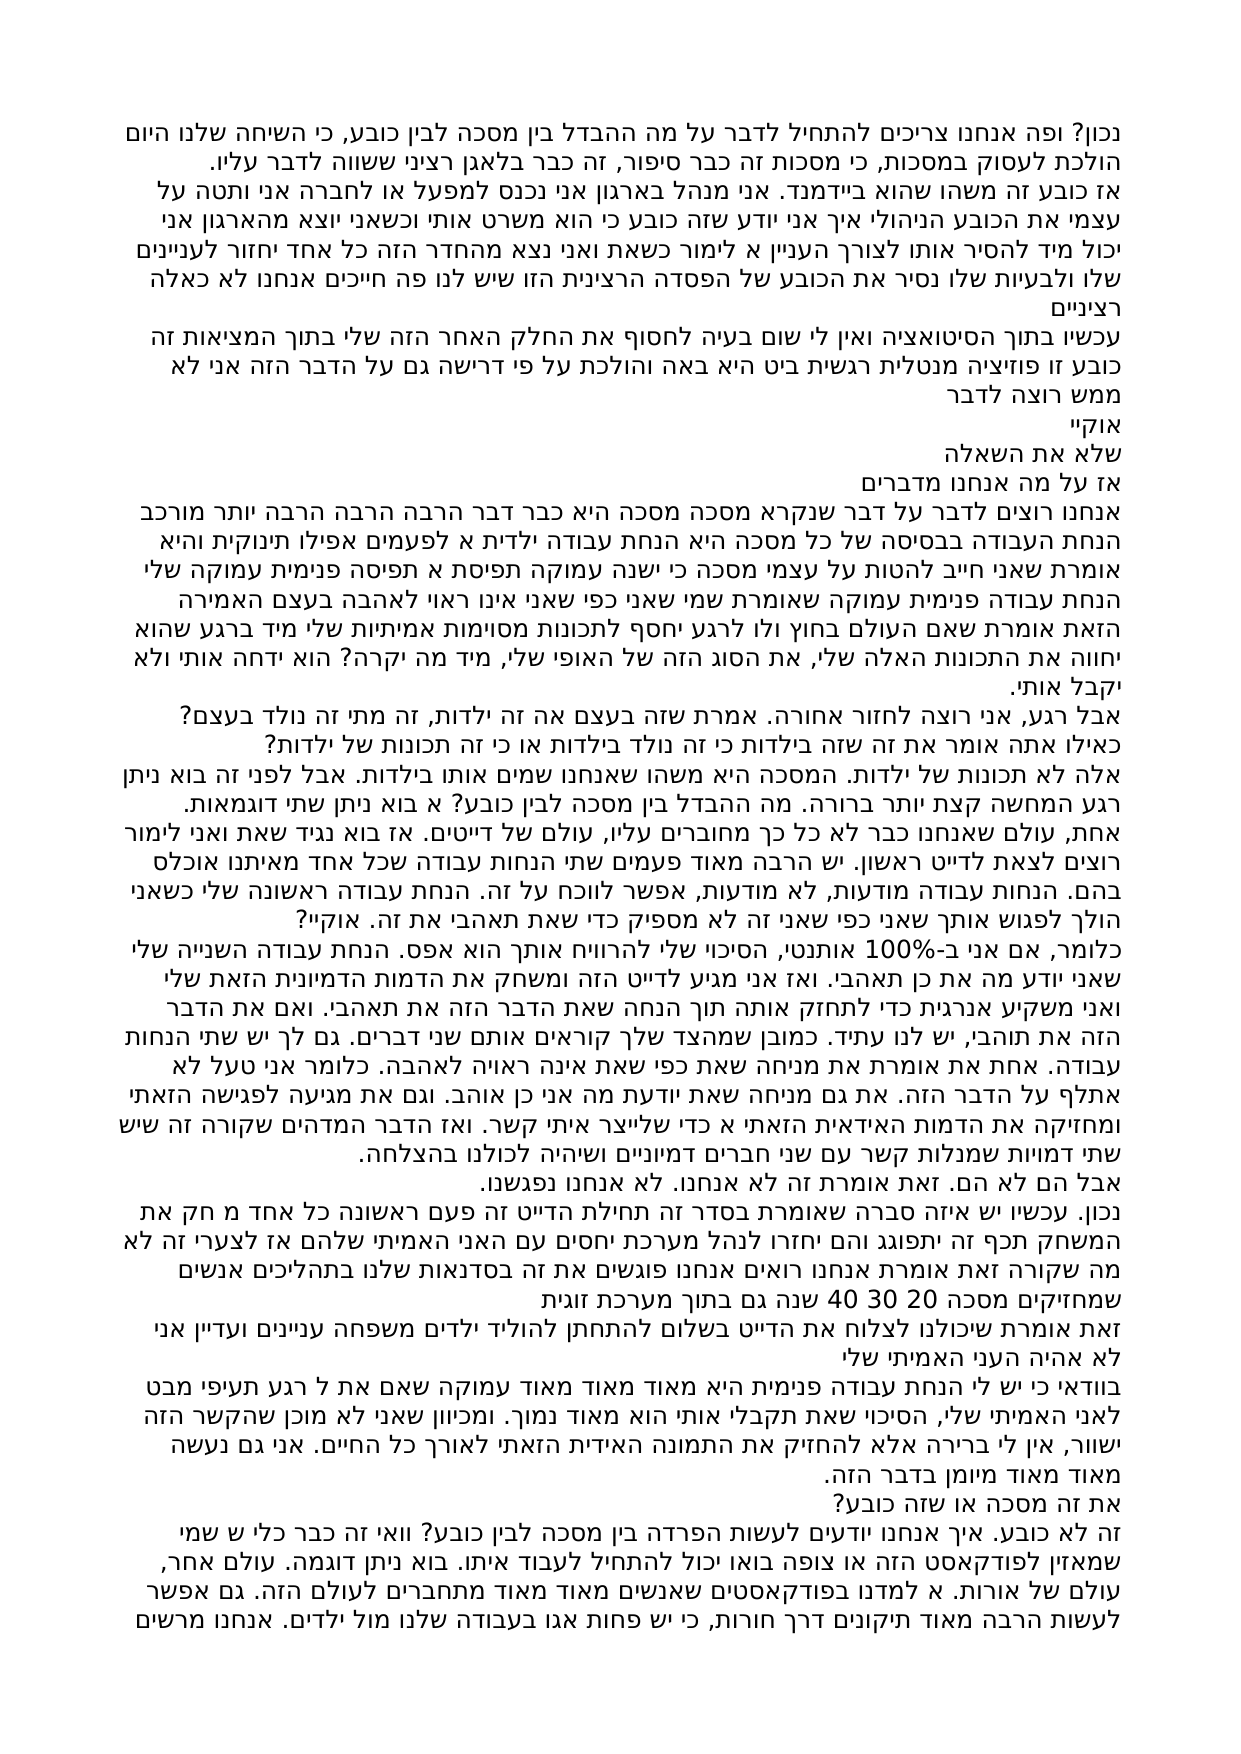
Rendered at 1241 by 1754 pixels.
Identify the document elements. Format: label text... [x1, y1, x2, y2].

text אוקיי [118, 410, 1122, 439]
text אבל רגע, אני רוצה לחזור אחורה. אמרת שזה בעצם אה זה ילדות, זה מתי זה נולד בעצם? כאילו אתה אומר את זה שזה בילדות כי זה נולד בילדות או כי זה תכונות של ילדות? [118, 701, 1122, 760]
text אז על מה אנחנו מדברים [118, 468, 1122, 497]
text אנחנו רוצים לדבר על דבר שנקרא מסכה מסכה היא כבר דבר הרבה הרבה הרבה יותר מורכב הנחת העבודה בבסיסה של כל מסכה היא הנחת עבודה ילדית א לפעמים אפילו תינוקית והיא אומרת שאני חייב להטות על עצמי מסכה כי ישנה עמוקה תפיסת א תפיסה פנימית עמוקה שלי הנחת עבודה פנימית עמוקה שאומרת שמי שאני כפי שאני אינו ראוי לאהבה בעצם האמירה הזאת אומרת שאם העולם בחוץ ולו לרגע יחסף לתכונות מסוימות אמיתיות שלי מיד ברגע שהוא יחווה את התכונות האלה שלי, את הסוג הזה של האופי שלי, מיד מה יקרה? הוא ידחה אותי ולא יקבל אותי. [118, 497, 1122, 701]
text אבל הם לא הם. זאת אומרת זה לא אנחנו. לא אנחנו נפגשנו. [118, 1168, 1122, 1197]
text נכון. עכשיו יש איזה סברה שאומרת בסדר זה תחילת הדייט זה פעם ראשונה כל אחד מ חק את המשחק תכף זה יתפוגג והם יחזרו לנהל מערכת יחסים עם האני האמיתי שלהם אז לצערי זה לא מה שקורה זאת אומרת אנחנו רואים אנחנו פוגשים את זה בסדנאות שלנו בתהליכים אנשים שמחזיקים מסכה 20 30 40 שנה גם בתוך מערכת זוגית [118, 1197, 1122, 1314]
text שלא את השאלה [118, 439, 1122, 468]
text אלה לא תכונות של ילדות. המסכה היא משהו שאנחנו שמים אותו בילדות. אבל לפני זה בוא ניתן רגע המחשה קצת יותר ברורה. מה ההבדל בין מסכה לבין כובע? א בוא ניתן שתי דוגמאות. אחת, עולם שאנחנו כבר לא כל כך מחוברים עליו, עולם של דייטים. אז בוא נגיד שאת ואני לימור רוצים לצאת לדייט ראשון. יש הרבה מאוד פעמים שתי הנחות עבודה שכל אחד מאיתנו אוכלס בהם. הנחות עבודה מודעות, לא מודעות, אפשר לווכח על זה. הנחת עבודה ראשונה שלי כשאני הולך לפגוש אותך שאני כפי שאני זה לא מספיק כדי שאת תאהבי את זה. אוקיי? [118, 760, 1122, 935]
text בוודאי כי יש לי הנחת עבודה פנימית היא מאוד מאוד מאוד עמוקה שאם את ל רגע תעיפי מבט לאני האמיתי שלי, הסיכוי שאת תקבלי אותי הוא מאוד נמוך. ומכיוון שאני לא מוכן שהקשר הזה ישוור, אין לי ברירה אלא להחזיק את התמונה האידית הזאתי לאורך כל החיים. אני גם נעשה מאוד מאוד מיומן בדבר הזה. [118, 1372, 1122, 1489]
text עכשיו בתוך הסיטואציה ואין לי שום בעיה לחסוף את החלק האחר הזה שלי בתוך המציאות זה כובע זו פוזיציה מנטלית רגשית ביט היא באה והולכת על פי דרישה גם על הדבר הזה אני לא ממש רוצה לדבר [118, 322, 1122, 410]
text נכון? ופה אנחנו צריכים להתחיל לדבר על מה ההבדל בין מסכה לבין כובע, כי השיחה שלנו היום הולכת לעסוק במסכות, כי מסכות זה כבר סיפור, זה כבר בלאגן רציני ששווה לדבר עליו. [118, 118, 1122, 176]
text אז כובע זה משהו שהוא ביידמנד. אני מנהל בארגון אני נכנס למפעל או לחברה אני ותטה על עצמי את הכובע הניהולי איך אני יודע שזה כובע כי הוא משרט אותי וכשאני יוצא מהארגון אני יכול מיד להסיר אותו לצורך העניין א לימור כשאת ואני נצא מהחדר הזה כל אחד יחזור לעניינים שלו ולבעיות שלו נסיר את הכובע של הפסדה הרצינית הזו שיש לנו פה חייכים אנחנו לא כאלה רציניים [118, 176, 1122, 322]
text זאת אומרת שיכולנו לצלוח את הדייט בשלום להתחתן להוליד ילדים משפחה עניינים ועדיין אני לא אהיה העני האמיתי שלי [118, 1314, 1122, 1372]
text כלומר, אם אני ב-100% אותנטי, הסיכוי שלי להרוויח אותך הוא אפס. הנחת עבודה השנייה שלי שאני יודע מה את כן תאהבי. ואז אני מגיע לדייט הזה ומשחק את הדמות הדמיונית הזאת שלי ואני משקיע אנרגית כדי לתחזק אותה תוך הנחה שאת הדבר הזה את תאהבי. ואם את הדבר הזה את תוהבי, יש לנו עתיד. כמובן שמהצד שלך קוראים אותם שני דברים. גם לך יש שתי הנחות עבודה. אחת את אומרת את מניחה שאת כפי שאת אינה ראויה לאהבה. כלומר אני טעל לא אתלף על הדבר הזה. את גם מניחה שאת יודעת מה אני כן אוהב. וגם את מגיעה לפגישה הזאתי ומחזיקה את הדמות האידאית הזאתי א כדי שלייצר איתי קשר. ואז הדבר המדהים שקורה זה שיש שתי דמויות שמנלות קשר עם שני חברים דמיוניים ושיהיה לכולנו בהצלחה. [118, 935, 1122, 1168]
text את זה מסכה או שזה כובע? [118, 1489, 1122, 1518]
text זה לא כובע. איך אנחנו יודעים לעשות הפרדה בין מסכה לבין כובע? וואי זה כבר כלי ש שמי שמאזין לפודקאסט הזה או צופה בואו יכול להתחיל לעבוד איתו. בוא ניתן דוגמה. עולם אחר, עולם של אורות. א למדנו בפודקאסטים שאנשים מאוד מאוד מתחברים לעולם הזה. גם אפשר לעשות הרבה מאוד תיקונים דרך חורות, כי יש פחות אגו בעבודה שלנו מול ילדים. אנחנו מרשים [118, 1518, 1122, 1635]
